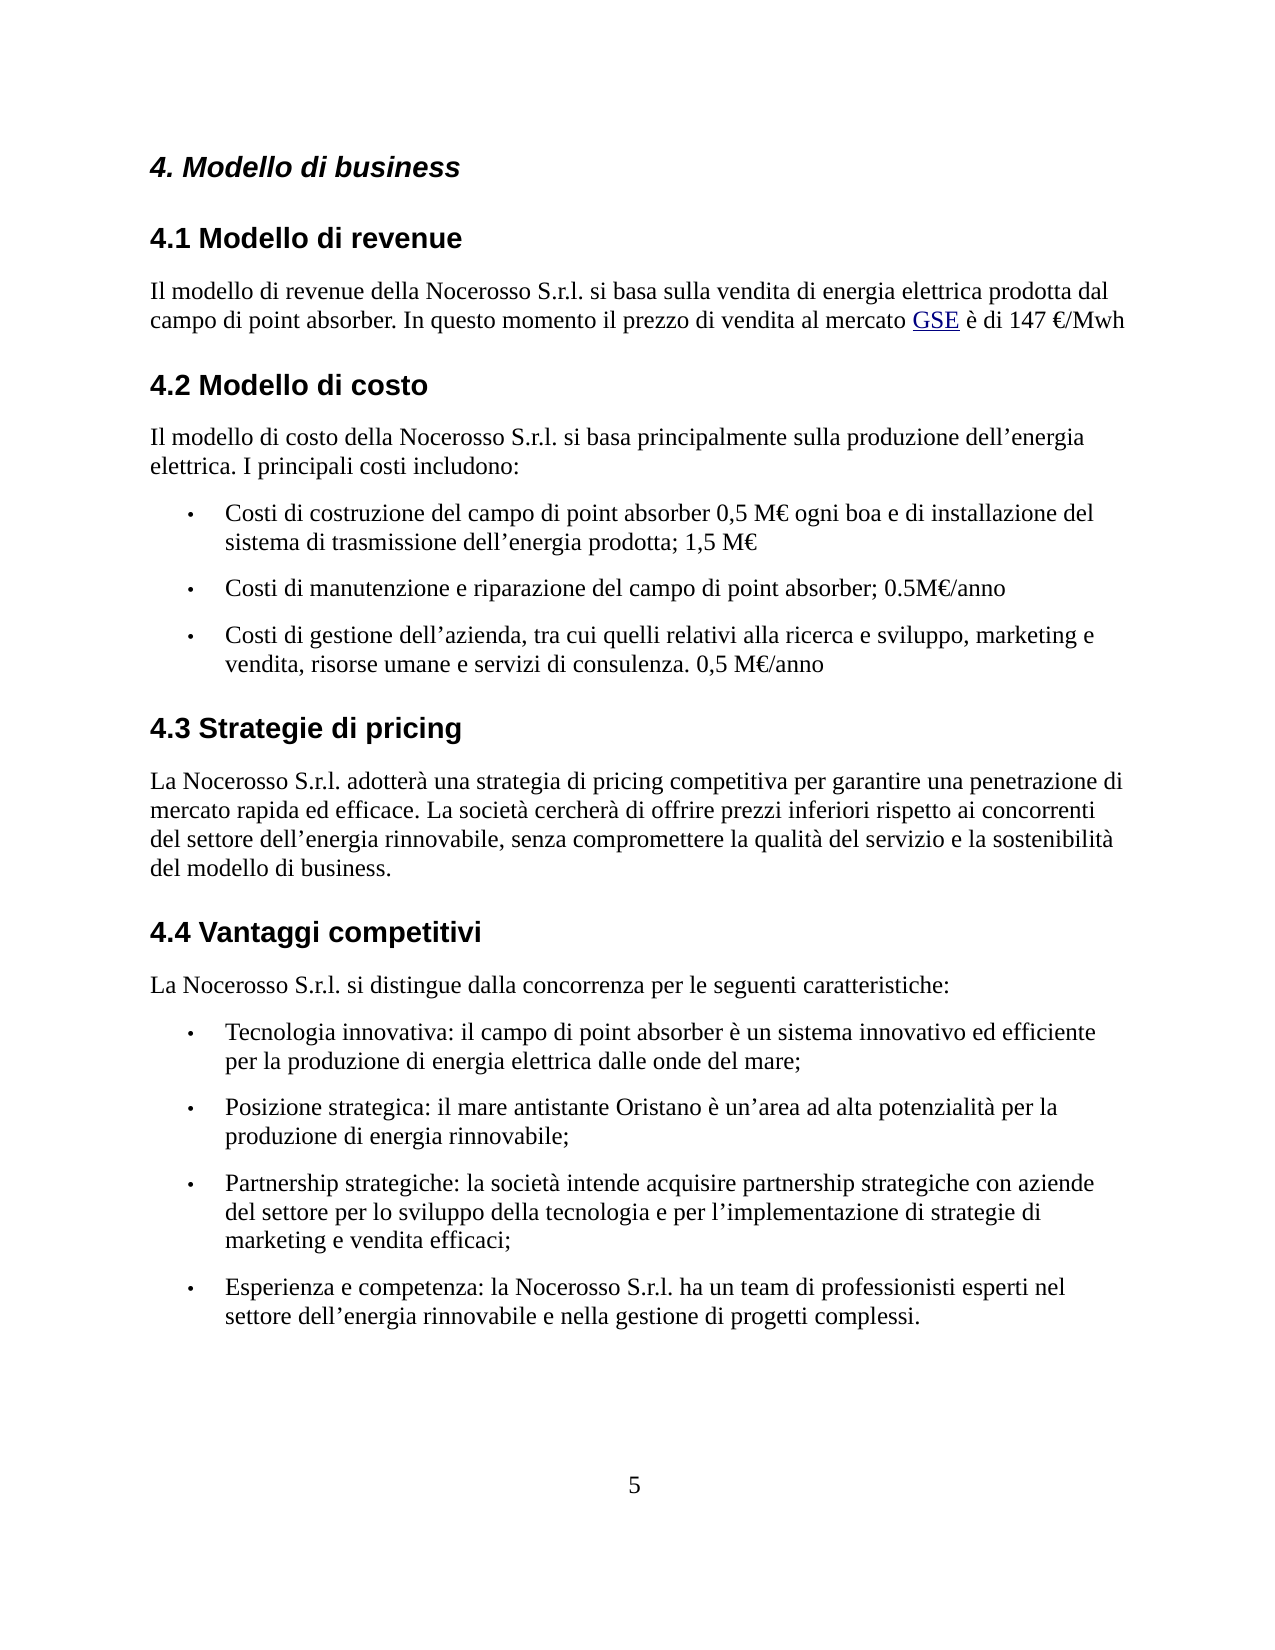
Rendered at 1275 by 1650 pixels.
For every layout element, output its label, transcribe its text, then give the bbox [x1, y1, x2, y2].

list Costi di gestione dell’azienda, tra cui quelli relativi alla ricerca e sviluppo, marketing e vendita, risorse umane e servizi di consulenza. 0,5 M€/anno [187, 620, 1125, 677]
list Costi di costruzione del campo di point absorber 0,5 M€ ogni boa e di installazione del sistema di trasmissione dell’energia prodotta; 1,5 M€ [187, 498, 1125, 555]
subtitle 4. Modello di business [150, 150, 1125, 183]
list Partnership strategiche: la società intende acquisire partnership strategiche con aziende del settore per lo sviluppo della tecnologia e per l’implementazione di strategie di marketing e vendita efficaci; [187, 1168, 1125, 1254]
text Il modello di revenue della Nocerosso S.r.l. si basa sulla vendita di energia elettrica prodotta dal campo di point absorber. In questo momento il prezzo di vendita al mercato GSE è di 147 €/Mwh [150, 276, 1125, 333]
list Posizione strategica: il mare antistante Oristano è un’area ad alta potenzialità per la produzione di energia rinnovabile; [187, 1092, 1125, 1150]
subtitle 4.2 Modello di costo [150, 367, 1125, 401]
list Esperienza e competenza: la Nocerosso S.r.l. ha un team di professionisti esperti nel settore dell’energia rinnovabile e nella gestione di progetti complessi. [187, 1272, 1125, 1329]
subtitle 4.3 Strategie di pricing [150, 711, 1125, 745]
list Costi di manutenzione e riparazione del campo di point absorber; 0.5M€/anno [187, 573, 1125, 602]
subtitle 4.4 Vantaggi competitivi [150, 915, 1125, 949]
text Il modello di costo della Nocerosso S.r.l. si basa principalmente sulla produzione dell’energia elettrica. I principali costi includono: [150, 422, 1125, 480]
text La Nocerosso S.r.l. adotterà una strategia di pricing competitiva per garantire una penetrazione di mercato rapida ed efficace. La società cercherà di offrire prezzi inferiori rispetto ai concorrenti del settore dell’energia rinnovabile, senza compromettere la qualità del servizio e la sostenibilità del modello di business. [150, 766, 1125, 881]
list Tecnologia innovativa: il campo di point absorber è un sistema innovativo ed efficiente per la produzione di energia elettrica dalle onde del mare; [187, 1017, 1125, 1074]
text La Nocerosso S.r.l. si distingue dalla concorrenza per le seguenti caratteristiche: [150, 970, 1125, 999]
subtitle 4.1 Modello di revenue [150, 221, 1125, 254]
